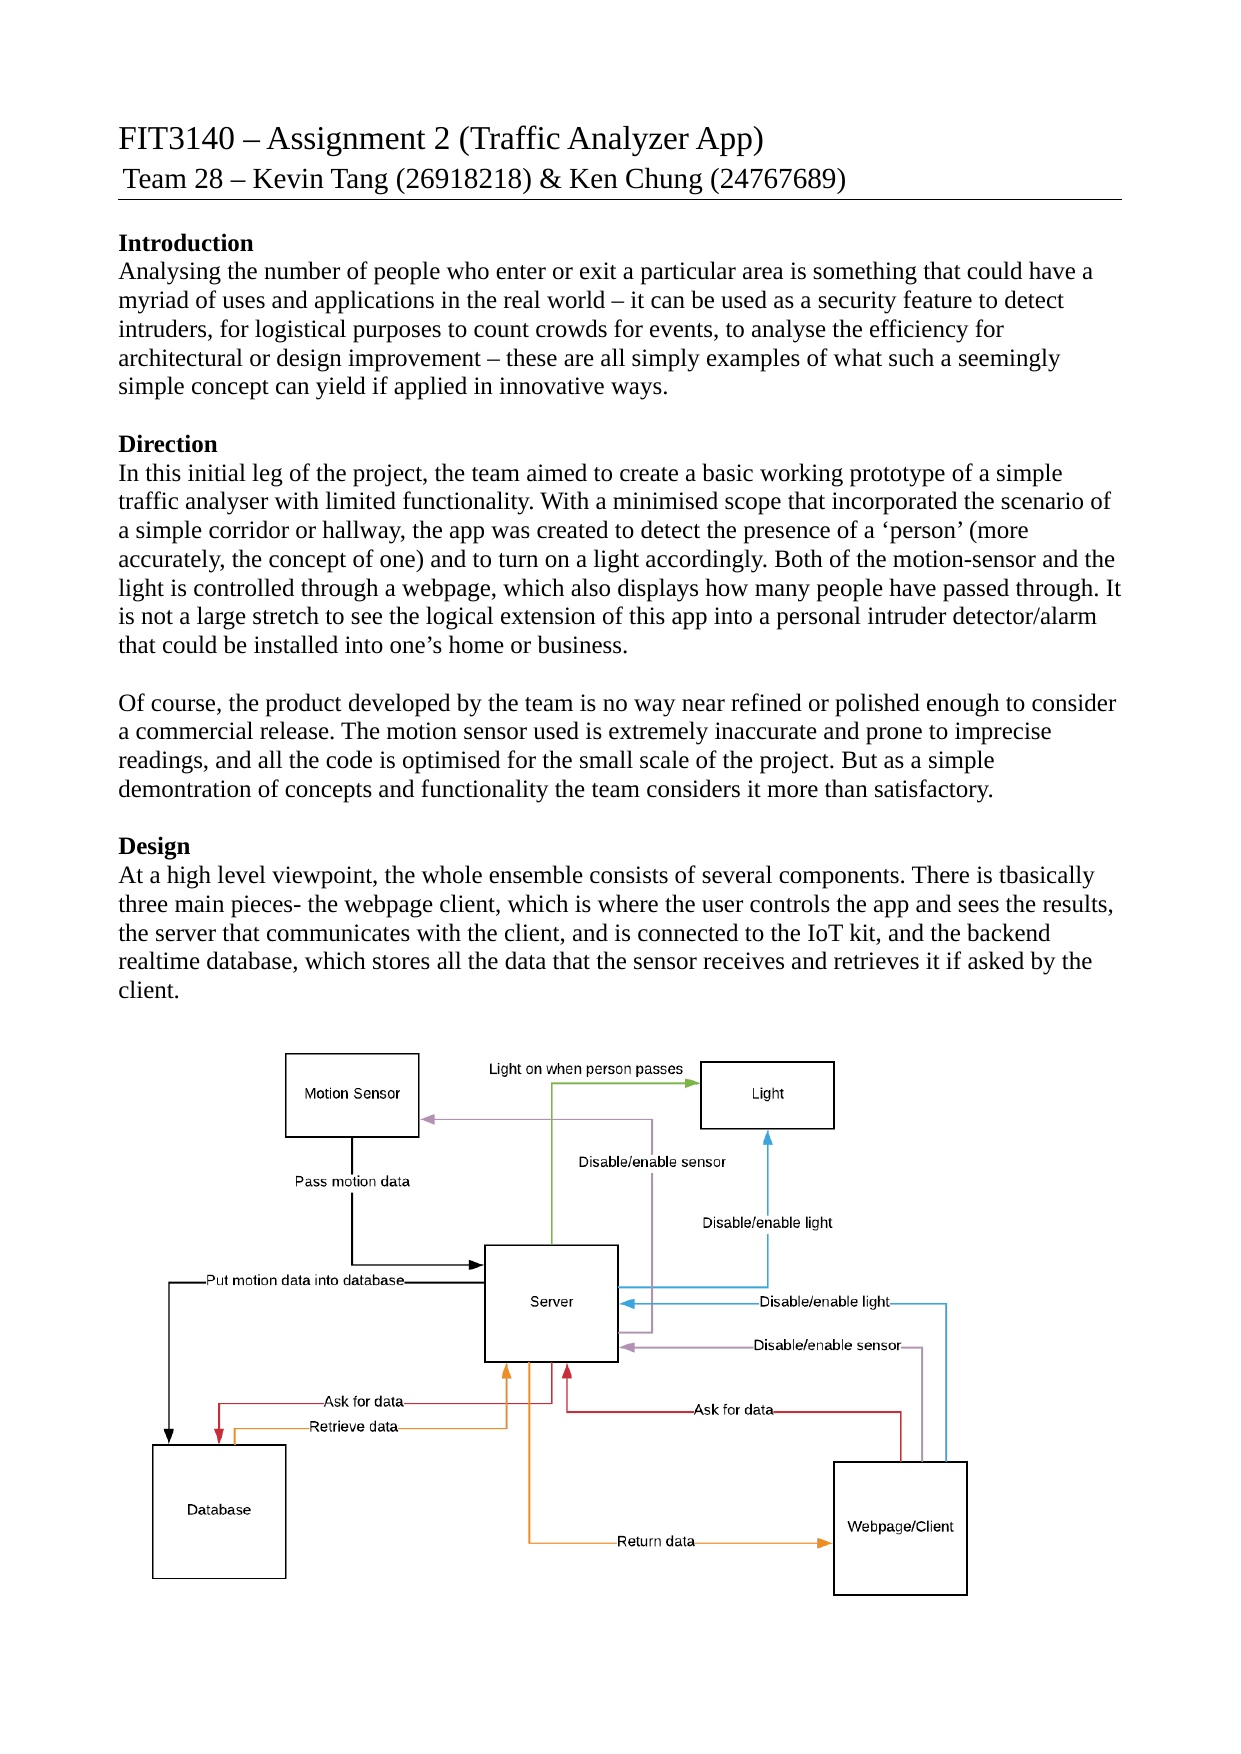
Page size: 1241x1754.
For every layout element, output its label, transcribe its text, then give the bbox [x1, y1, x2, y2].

text Team 28 – Kevin Tang (26918218) & Ken Chung (24767689) [118, 156, 1122, 199]
text At a high level viewpoint, the whole ensemble consists of several components. There is tbasically three main pieces- the webpage client, which is where the user controls the app and sees the results, the server that communicates with the client, and is connected to the IoT kit, and the backend realtime database, which stores all the data that the sensor receives and retrieves it if asked by the client. [118, 860, 1122, 1004]
picture [119, 1021, 1000, 1628]
text Of course, the product developed by the team is no way near refined or polished enough to consider a commercial release. The motion sensor used is extremely inaccurate and prone to imprecise readings, and all the code is optimised for the small scale of the project. But as a simple demontration of concepts and functionality the team considers it more than satisfactory. [118, 688, 1122, 803]
text Introduction [118, 228, 1122, 256]
text Direction [118, 429, 1122, 458]
text Analysing the number of people who enter or exit a particular area is something that could have a myriad of uses and applications in the real world – it can be used as a security feature to detect intruders, for logistical purposes to count crowds for events, to analyse the efficiency for architectural or design improvement – these are all simply examples of what such a seemingly simple concept can yield if applied in innovative ways. [118, 256, 1122, 400]
text In this initial leg of the project, the team aimed to create a basic working prototype of a simple traffic analyser with limited functionality. With a minimised scope that incorporated the scenario of a simple corridor or hallway, the app was created to detect the presence of a ‘person’ (more accurately, the concept of one) and to turn on a light accordingly. Both of the motion-sensor and the light is controlled through a webpage, which also displays how many people have passed through. It is not a large stretch to see the logical extension of this app into a personal intruder detector/alarm that could be installed into one’s home or business. [118, 458, 1122, 659]
text FIT3140 – Assignment 2 (Traffic Analyzer App) [118, 118, 1122, 156]
text Design [118, 831, 1122, 860]
